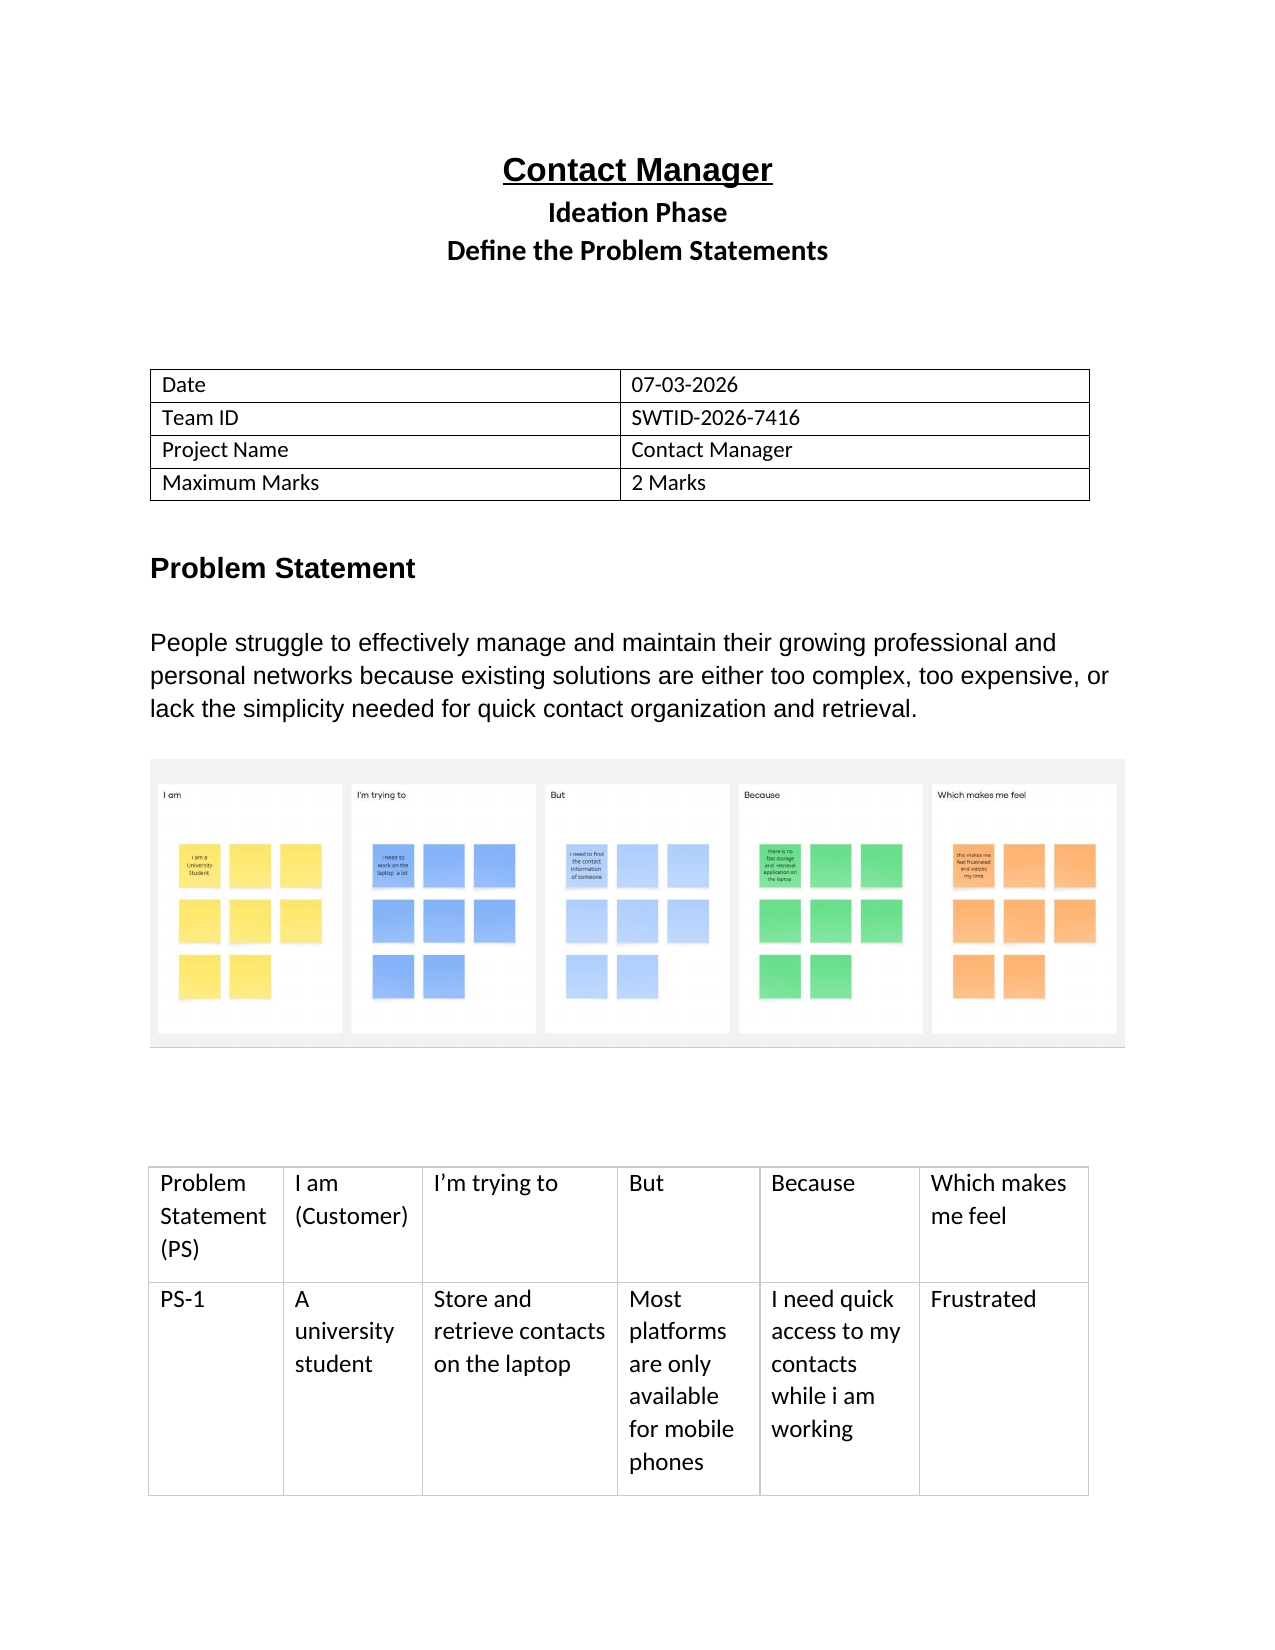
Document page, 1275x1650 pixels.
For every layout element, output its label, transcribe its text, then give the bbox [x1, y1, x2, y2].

table_cell Contact Manager [621, 436, 1089, 467]
table_header I’m trying to [423, 1168, 617, 1282]
text Problem Statement [150, 551, 1125, 584]
table_header Date [151, 370, 620, 402]
text Ideation Phase [150, 194, 1125, 230]
table_cell Frustrated [920, 1283, 1088, 1495]
text Define the Problem Statements [150, 232, 1125, 268]
table_cell PS-1 [149, 1283, 283, 1495]
table_header I am (Customer) [284, 1168, 422, 1282]
table_cell Maximum Marks [151, 469, 620, 500]
table_header Because [761, 1168, 919, 1282]
table_header But [618, 1168, 759, 1282]
table_cell Team ID [151, 403, 620, 434]
text Contact Manager [150, 150, 1125, 188]
table_header 07-03-2026 [621, 370, 1089, 402]
text People struggle to effectively manage and maintain their growing professional and personal networks because existing solutions are either too complex, too expensive, or lack the simplicity needed for quick contact organization and retrieval. [150, 628, 1125, 722]
table_cell Most platforms are only available for mobile phones [618, 1283, 759, 1495]
table_cell Store and retrieve contacts on the laptop [423, 1283, 617, 1495]
table_header Problem Statement (PS) [149, 1168, 283, 1282]
table_cell I need quick access to my contacts while i am working [761, 1283, 919, 1495]
table_cell SWTID-2026-7416 [621, 403, 1089, 434]
table_cell Project Name [151, 436, 620, 467]
table_header Which makes me feel [920, 1168, 1088, 1282]
table_cell 2 Marks [621, 469, 1089, 500]
table_cell A university student [284, 1283, 422, 1495]
